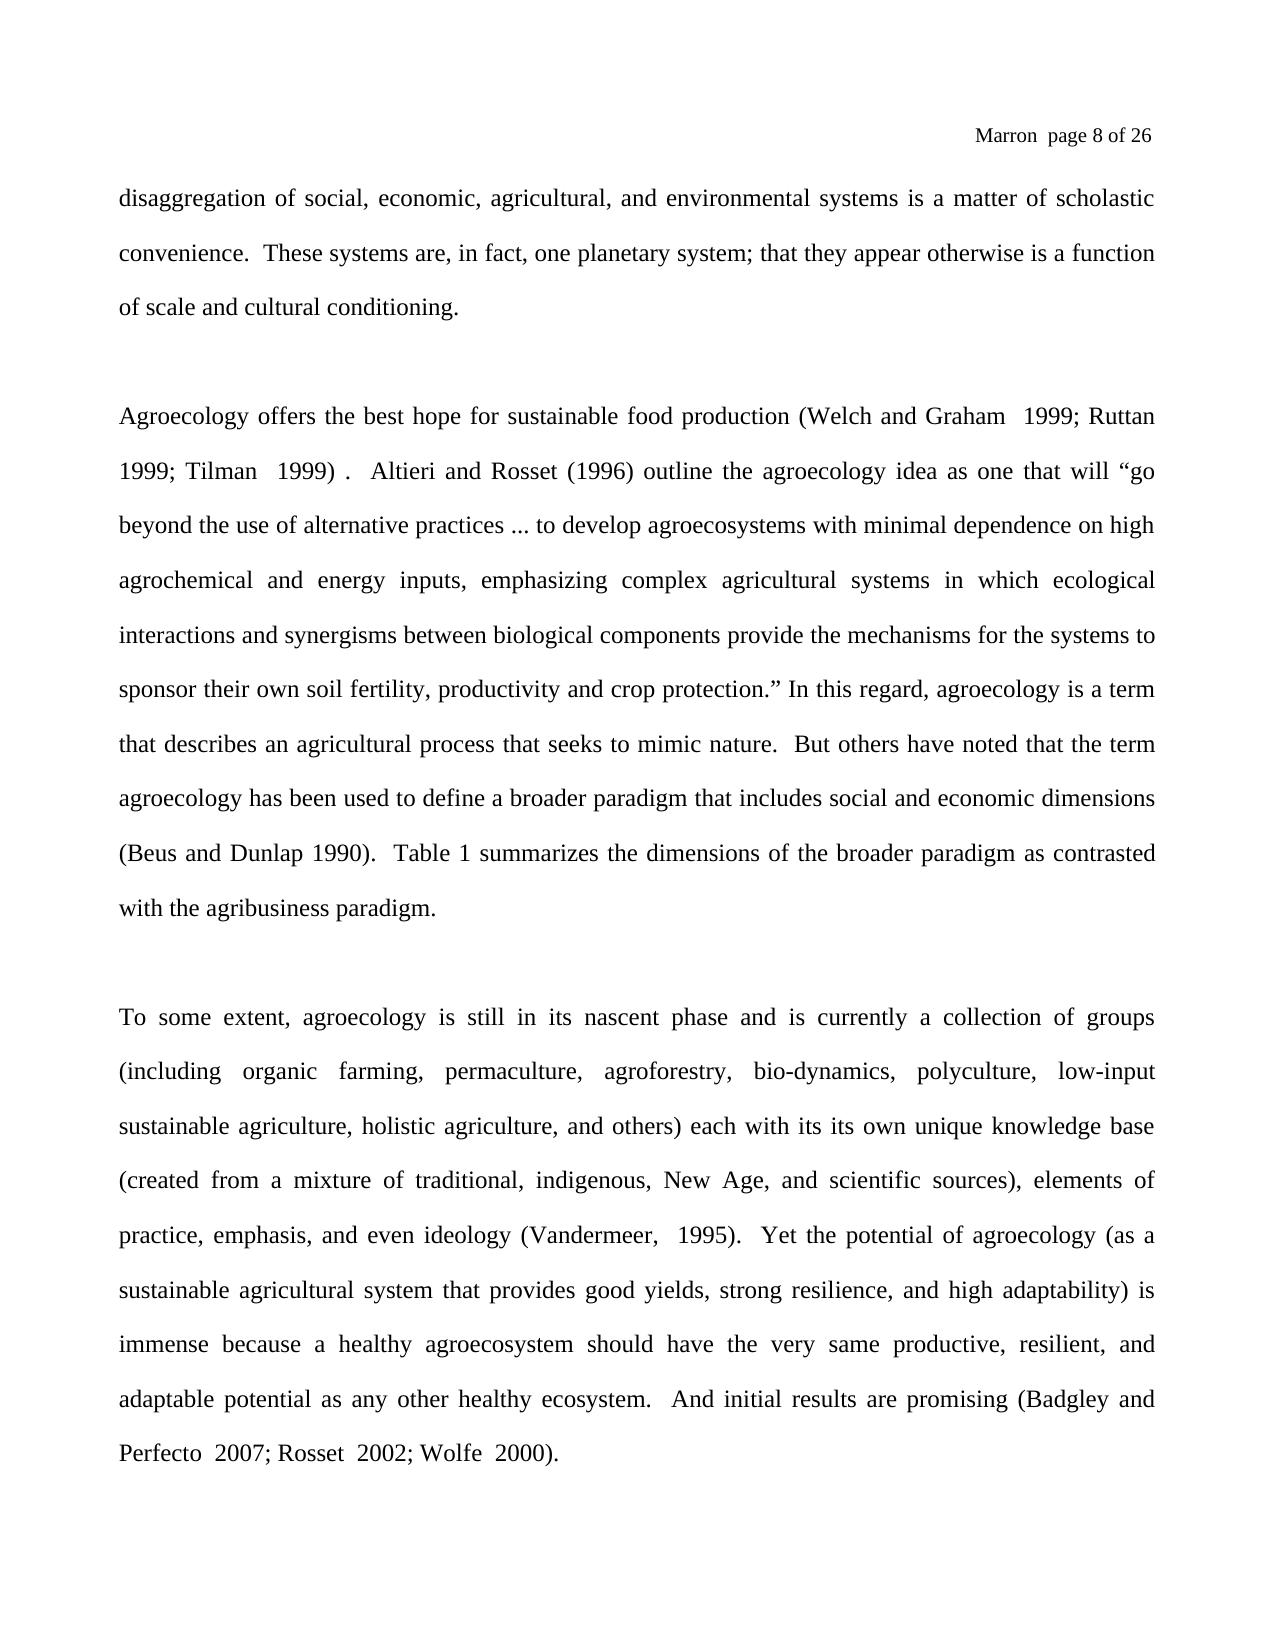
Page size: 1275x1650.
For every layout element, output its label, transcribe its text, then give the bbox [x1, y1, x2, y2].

text disaggregation of social, economic, agricultural, and environmental systems is a matter of scholastic convenience. These systems are, in fact, one planetary system; that they appear otherwise is a function of scale and cultural conditioning. [118, 183, 1156, 321]
text Agroecology offers the best hope for sustainable food production (Welch and Graham 1999; Ruttan 1999; Tilman 1999) . Altieri and Rosset (1996) outline the agroecology idea as one that will “go beyond the use of alternative practices ... to develop agroecosystems with minimal dependence on high agrochemical and energy inputs, emphasizing complex agricultural systems in which ecological interactions and synergisms between biological components provide the mechanisms for the systems to sponsor their own soil fertility, productivity and crop protection.” In this regard, agroecology is a term that describes an agricultural process that seeks to mimic nature. But others have noted that the term agroecology has been used to define a broader paradigm that includes social and economic dimensions (Beus and Dunlap 1990). Table 1 summarizes the dimensions of the broader paradigm as contrasted with the agribusiness paradigm. [118, 401, 1156, 921]
text To some extent, agroecology is still in its nascent phase and is currently a collection of groups (including organic farming, permaculture, agroforestry, bio-dynamics, polyculture, low-input sustainable agriculture, holistic agriculture, and others) each with its its own unique knowledge base (created from a mixture of traditional, indigenous, New Age, and scientific sources), elements of practice, emphasis, and even ideology (Vandermeer, 1995). Yet the potential of agroecology (as a sustainable agricultural system that provides good yields, strong resilience, and high adaptability) is immense because a healthy agroecosystem should have the very same productive, resilient, and adaptable potential as any other healthy ecosystem. And initial results are promising (Badgley and Perfecto 2007; Rosset 2002; Wolfe 2000). [118, 1002, 1156, 1467]
